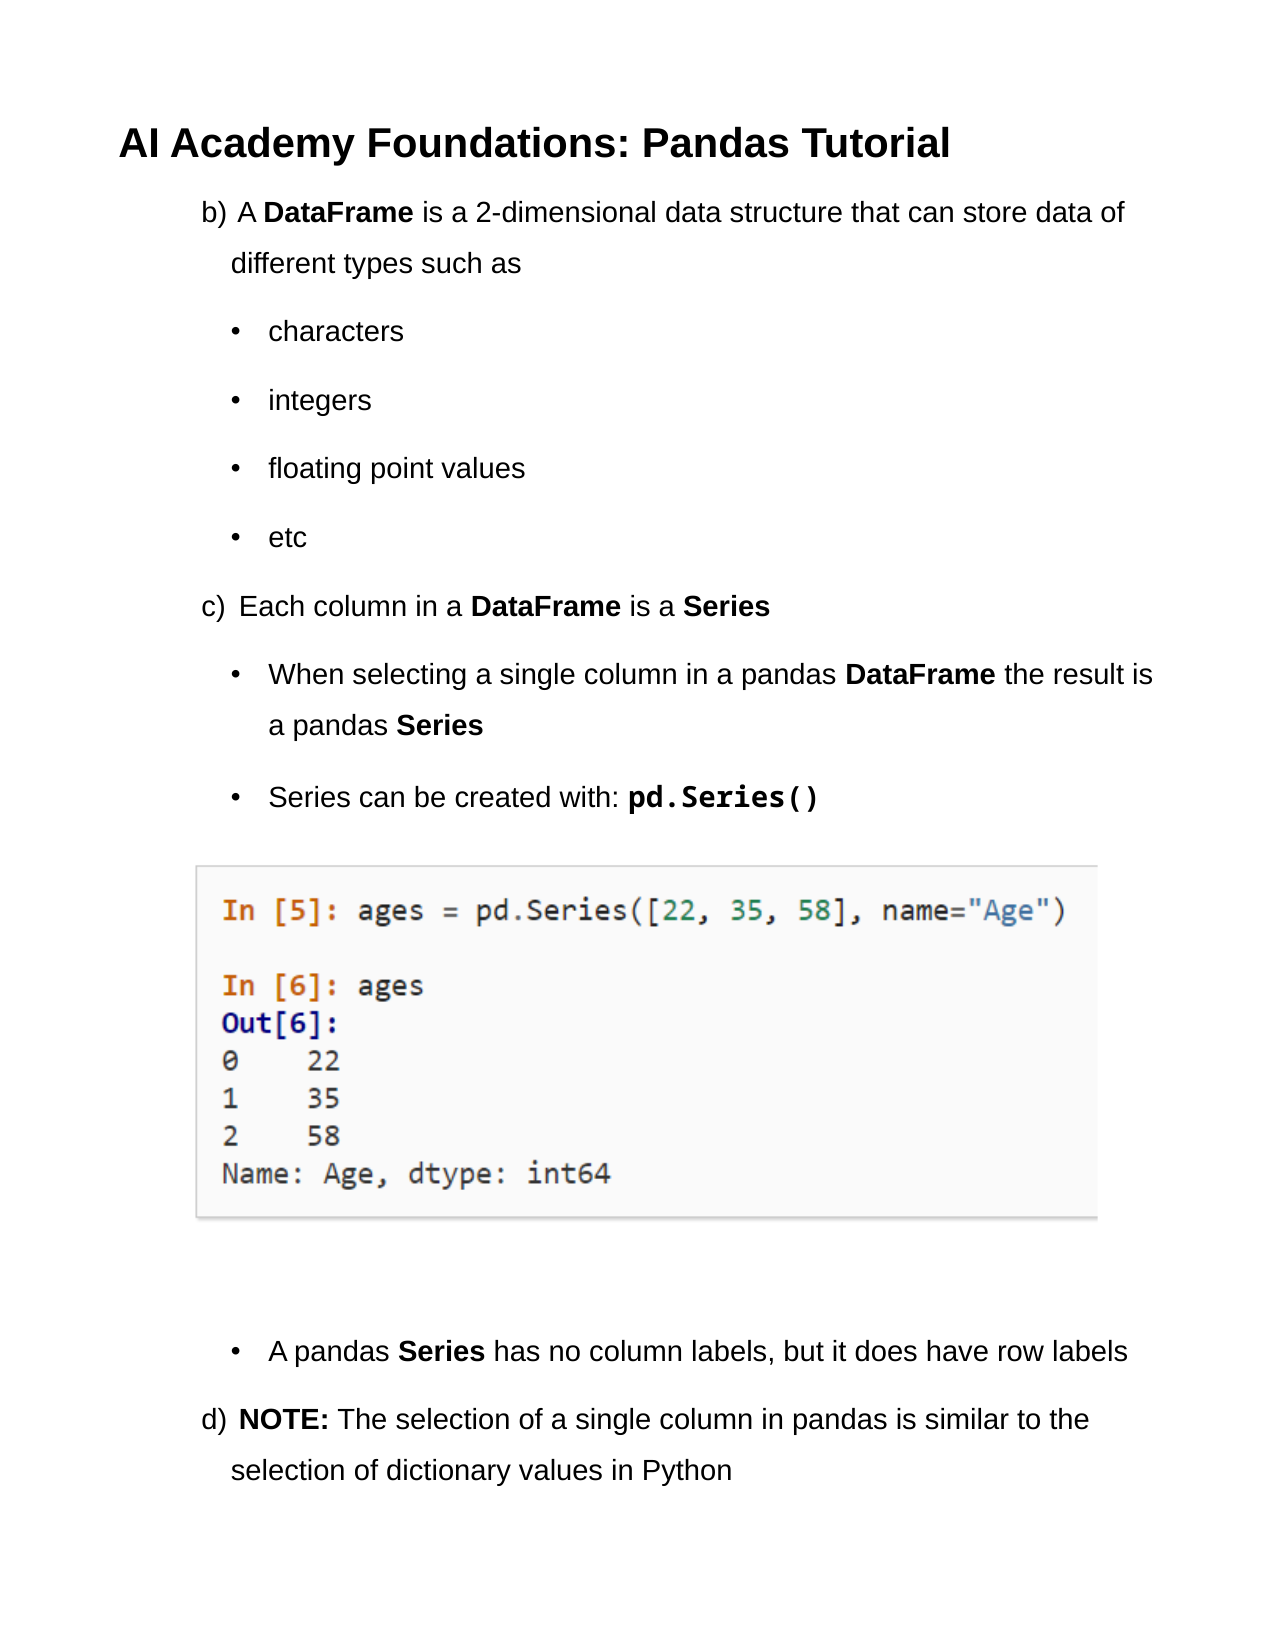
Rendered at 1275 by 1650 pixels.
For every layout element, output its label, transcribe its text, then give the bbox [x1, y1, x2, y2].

list A pandas Series has no column labels, but it does have row labels [231, 1333, 1157, 1367]
picture [177, 853, 1098, 1237]
list A DataFrame is a 2-dimensional data structure that can store data of different types such as [193, 196, 1157, 279]
list Series can be created with: pd.Series() [231, 776, 1157, 816]
list integers [231, 383, 1157, 417]
list When selecting a single column in a pandas DataFrame the result is a pandas Series [231, 657, 1157, 741]
list NOTE: The selection of a single column in pandas is similar to the selection of dictionary values in Python [193, 1402, 1157, 1486]
list Each column in a DataFrame is a Series [193, 589, 1157, 622]
list characters [231, 314, 1157, 348]
list floating point values [231, 451, 1157, 485]
list etc [231, 520, 1157, 554]
